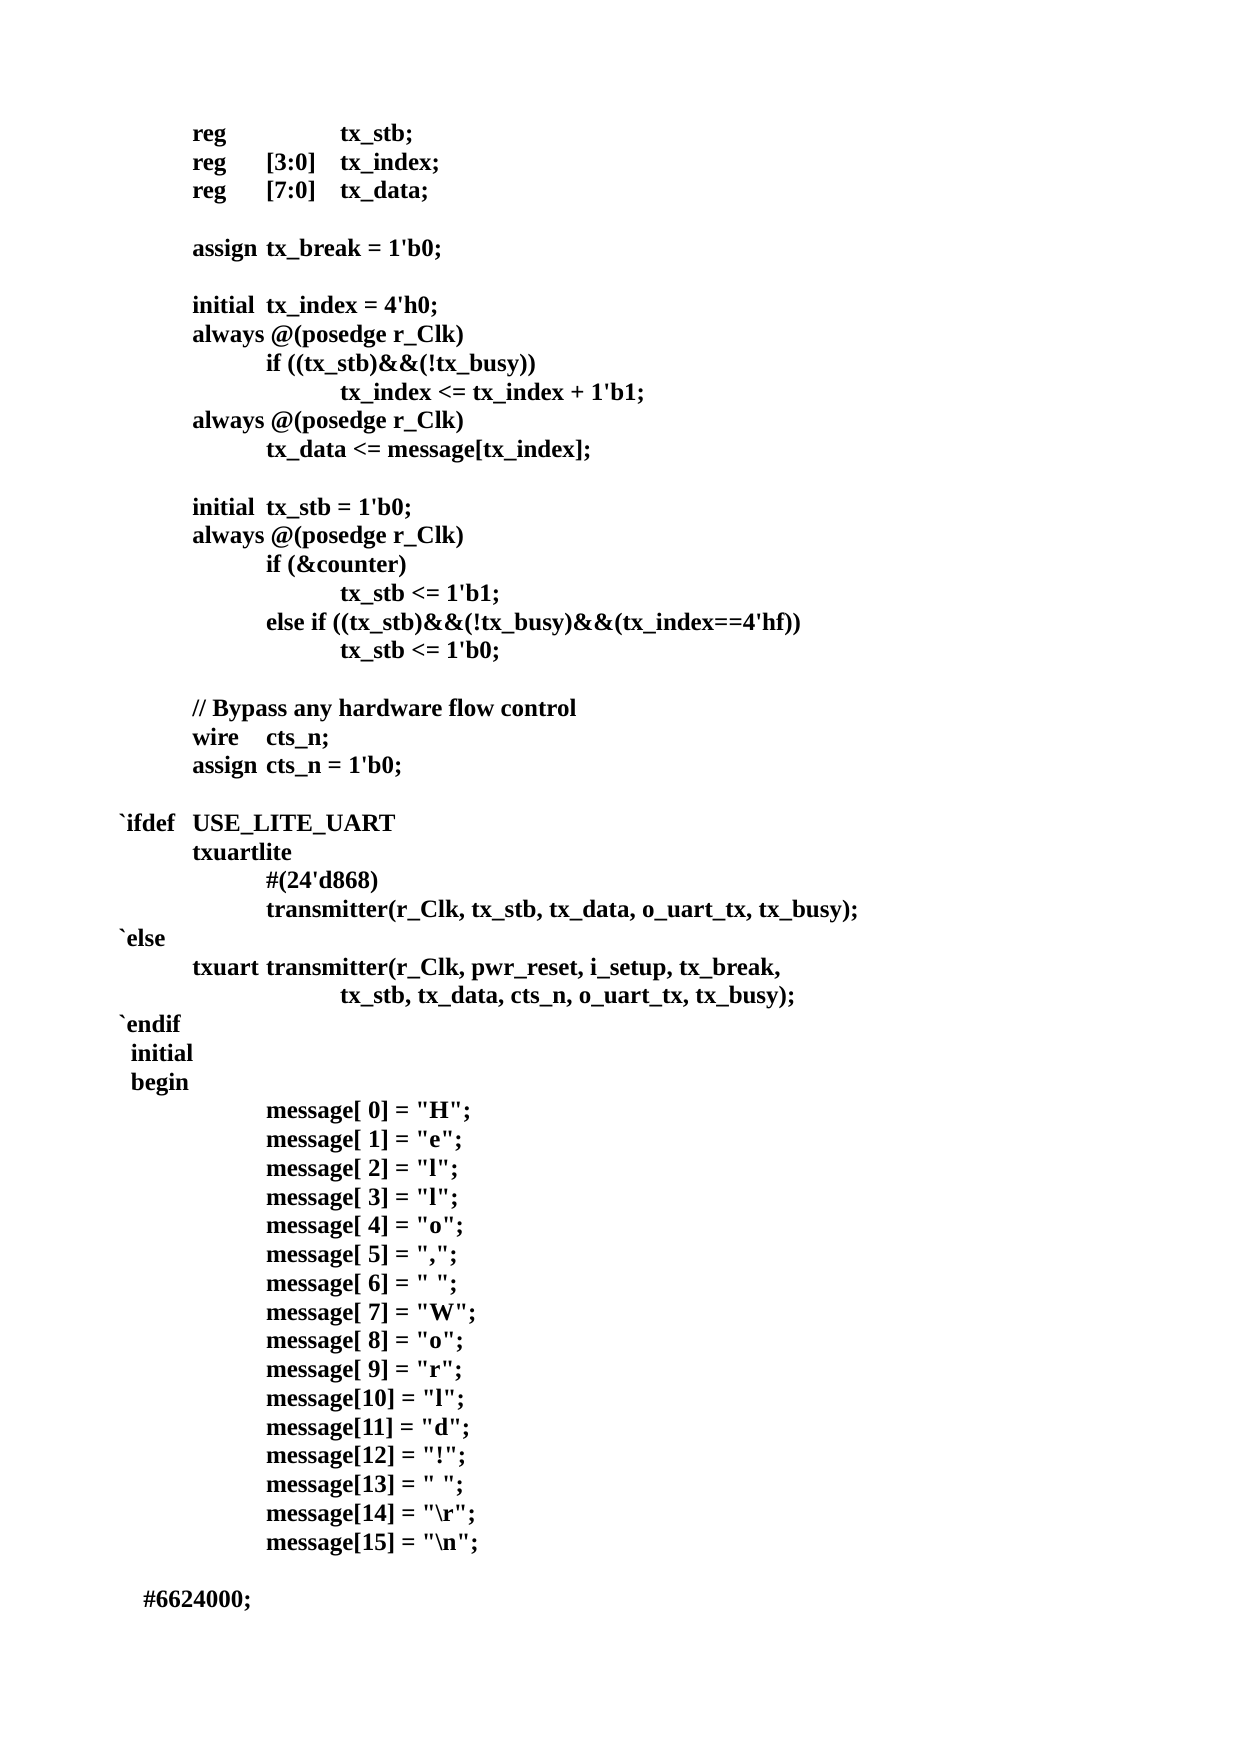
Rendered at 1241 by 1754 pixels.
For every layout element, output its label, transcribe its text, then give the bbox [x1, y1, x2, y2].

text reg [3:0] tx_index; [118, 147, 1122, 176]
text wire cts_n; [118, 722, 1122, 751]
text message[14] = "\r"; [118, 1498, 1122, 1527]
text message[ 1] = "e"; [118, 1124, 1122, 1153]
text `else [118, 923, 1122, 952]
text if ((tx_stb)&&(!tx_busy)) [118, 348, 1122, 377]
text initial tx_index = 4'h0; [118, 291, 1122, 319]
text message[ 6] = " "; [118, 1268, 1122, 1297]
text message[ 8] = "o"; [118, 1326, 1122, 1354]
text assign cts_n = 1'b0; [118, 751, 1122, 779]
text if (&counter) [118, 549, 1122, 578]
text initial tx_stb = 1'b0; [118, 492, 1122, 521]
text message[ 0] = "H"; [118, 1096, 1122, 1124]
text message[ 9] = "r"; [118, 1354, 1122, 1383]
text tx_index <= tx_index + 1'b1; [118, 377, 1122, 406]
text `endif [118, 1009, 1122, 1038]
text #6624000; [118, 1584, 1122, 1613]
text initial [118, 1038, 1122, 1067]
text message[ 7] = "W"; [118, 1297, 1122, 1326]
text `ifdef USE_LITE_UART [118, 808, 1122, 837]
text message[ 3] = "l"; [118, 1182, 1122, 1211]
text assign tx_break = 1'b0; [118, 233, 1122, 262]
text message[11] = "d"; [118, 1412, 1122, 1441]
text always @(posedge r_Clk) [118, 319, 1122, 348]
text begin [118, 1067, 1122, 1096]
text message[ 5] = ","; [118, 1239, 1122, 1268]
text tx_stb, tx_data, cts_n, o_uart_tx, tx_busy); [118, 981, 1122, 1009]
text txuartlite [118, 837, 1122, 866]
text always @(posedge r_Clk) [118, 406, 1122, 434]
text transmitter(r_Clk, tx_stb, tx_data, o_uart_tx, tx_busy); [118, 894, 1122, 923]
text always @(posedge r_Clk) [118, 521, 1122, 549]
text message[10] = "l"; [118, 1383, 1122, 1412]
text tx_stb <= 1'b1; [118, 578, 1122, 607]
text // Bypass any hardware flow control [118, 693, 1122, 722]
text message[ 4] = "o"; [118, 1211, 1122, 1239]
text message[12] = "!"; [118, 1441, 1122, 1469]
text reg tx_stb; [118, 118, 1122, 147]
text message[ 2] = "l"; [118, 1153, 1122, 1182]
text message[13] = " "; [118, 1469, 1122, 1498]
text reg [7:0] tx_data; [118, 176, 1122, 204]
text message[15] = "\n"; [118, 1527, 1122, 1556]
text tx_data <= message[tx_index]; [118, 434, 1122, 463]
text txuart transmitter(r_Clk, pwr_reset, i_setup, tx_break, [118, 952, 1122, 981]
text tx_stb <= 1'b0; [118, 636, 1122, 664]
text #(24'd868) [118, 866, 1122, 894]
text else if ((tx_stb)&&(!tx_busy)&&(tx_index==4'hf)) [118, 607, 1122, 636]
